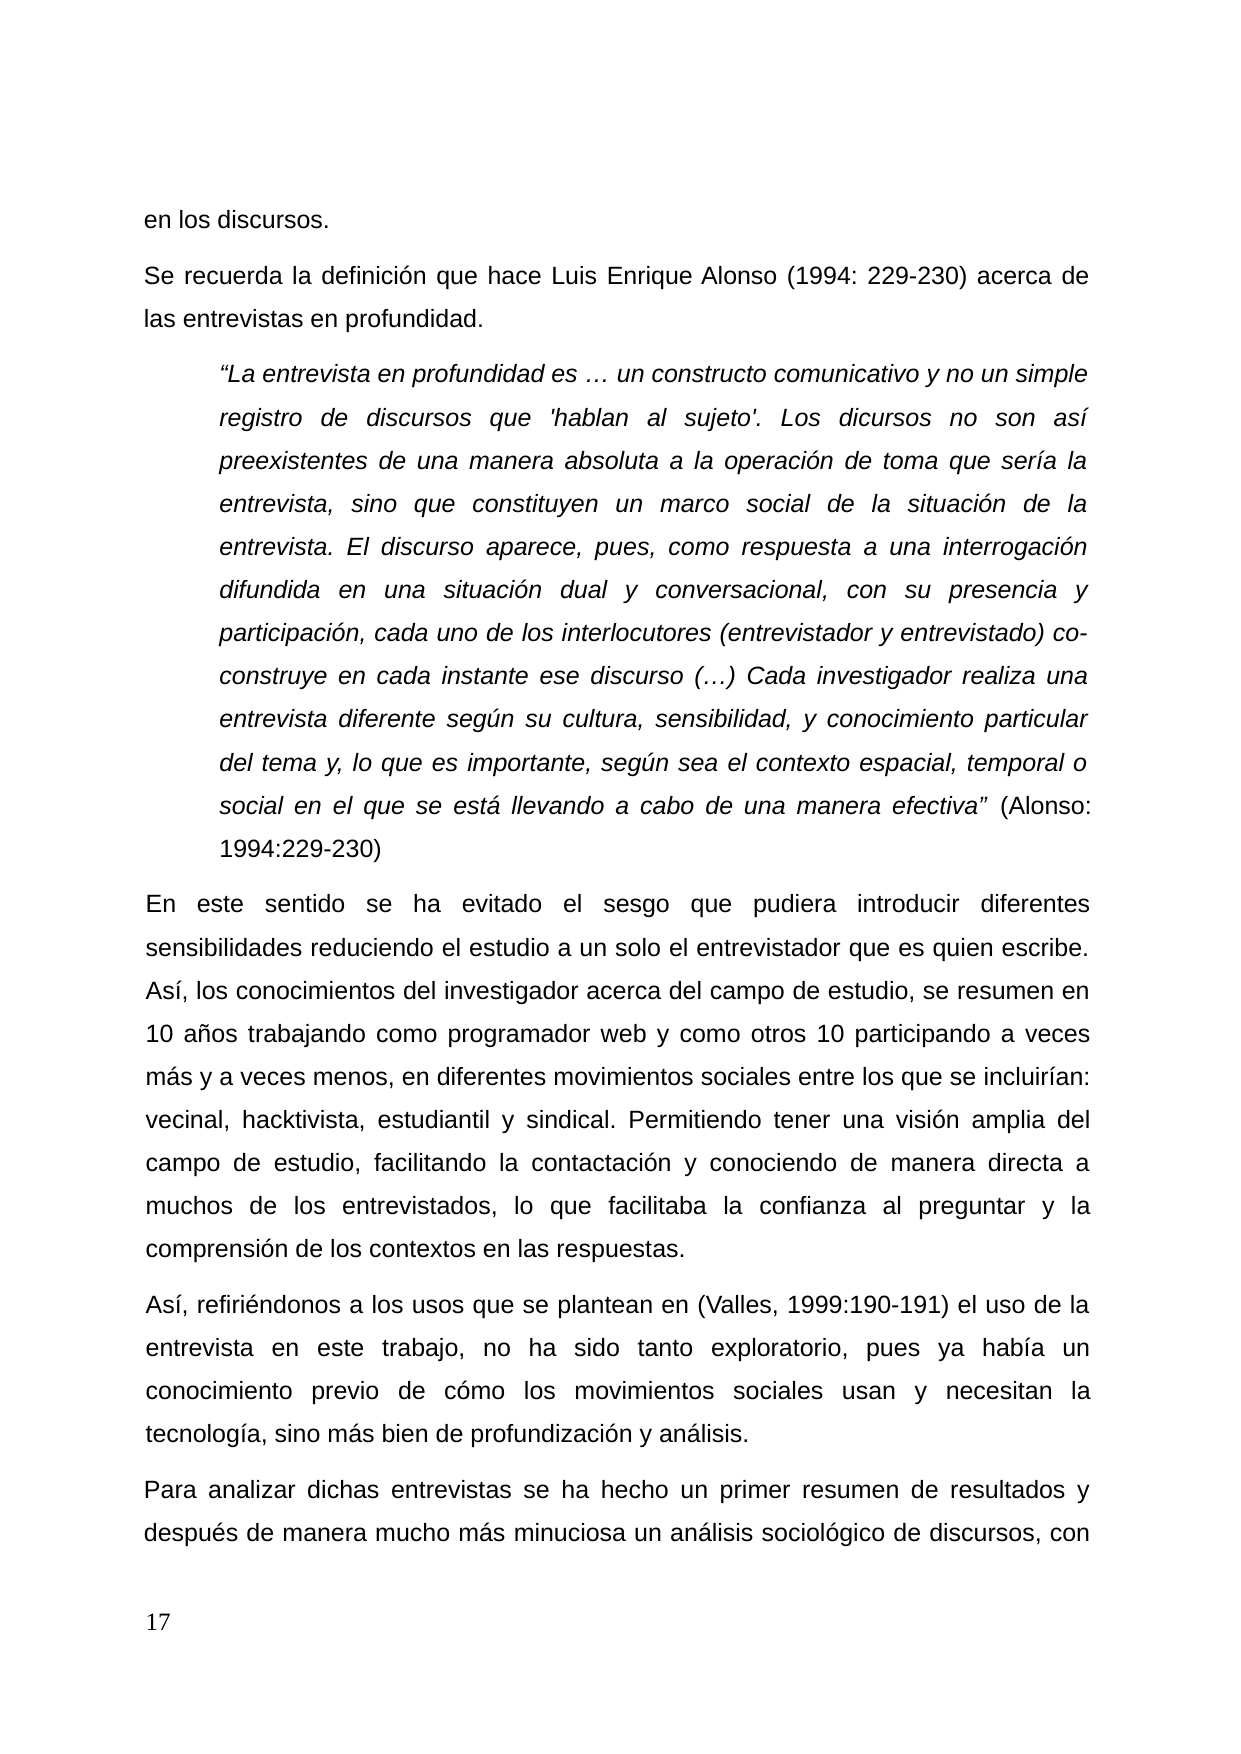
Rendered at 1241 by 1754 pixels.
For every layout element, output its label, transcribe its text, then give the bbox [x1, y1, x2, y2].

text Así, refiriéndonos a los usos que se plantean en (Valles, 1999:190-191) el uso de la entrevista en este trabajo, no ha sido tanto exploratorio, pues ya había un conocimiento previo de cómo los movimientos sociales usan y necesitan la tecnología, sino más bien de profundización y análisis. [145, 1290, 1092, 1448]
text “La entrevista en profundidad es … un constructo comunicativo y no un simple registro de discursos que 'hablan al sujeto'. Los dicursos no son así preexistentes de una manera absoluta a la operación de toma que sería la entrevista, sino que constituyen un marco social de la situación de la entrevista. El discurso aparece, pues, como respuesta a una interrogación difundida en una situación dual y conversacional, con su presencia y participación, cada uno de los interlocutores (entrevistador y entrevistado) co-construye en cada instante ese discurso (…) Cada investigador realiza una entrevista diferente según su cultura, sensibilidad, y conocimiento particular del tema y, lo que es importante, según sea el contexto espacial, temporal o social en el que se está llevando a cabo de una manera efectiva” (Alonso: 1994:229-230) [219, 359, 1092, 863]
text Se recuerda la definición que hace Luis Enrique Alonso (1994: 229-230) acerca de las entrevistas en profundidad. [144, 261, 1092, 333]
text Para analizar dichas entrevistas se ha hecho un primer resumen de resultados y después de manera mucho más minuciosa un análisis sociológico de discursos, con [144, 1475, 1092, 1547]
text en los discursos. [144, 205, 1092, 234]
text En este sentido se ha evitado el sesgo que pudiera introducir diferentes sensibilidades reduciendo el estudio a un solo el entrevistador que es quien escribe. Así, los conocimientos del investigador acerca del campo de estudio, se resumen en 10 años trabajando como programador web y como otros 10 participando a veces más y a veces menos, en diferentes movimientos sociales entre los que se incluirían: vecinal, hacktivista, estudiantil y sindical. Permitiendo tener una visión amplia del campo de estudio, facilitando la contactación y conociendo de manera directa a muchos de los entrevistados, lo que facilitaba la confianza al preguntar y la comprensión de los contextos en las respuestas. [145, 889, 1092, 1263]
